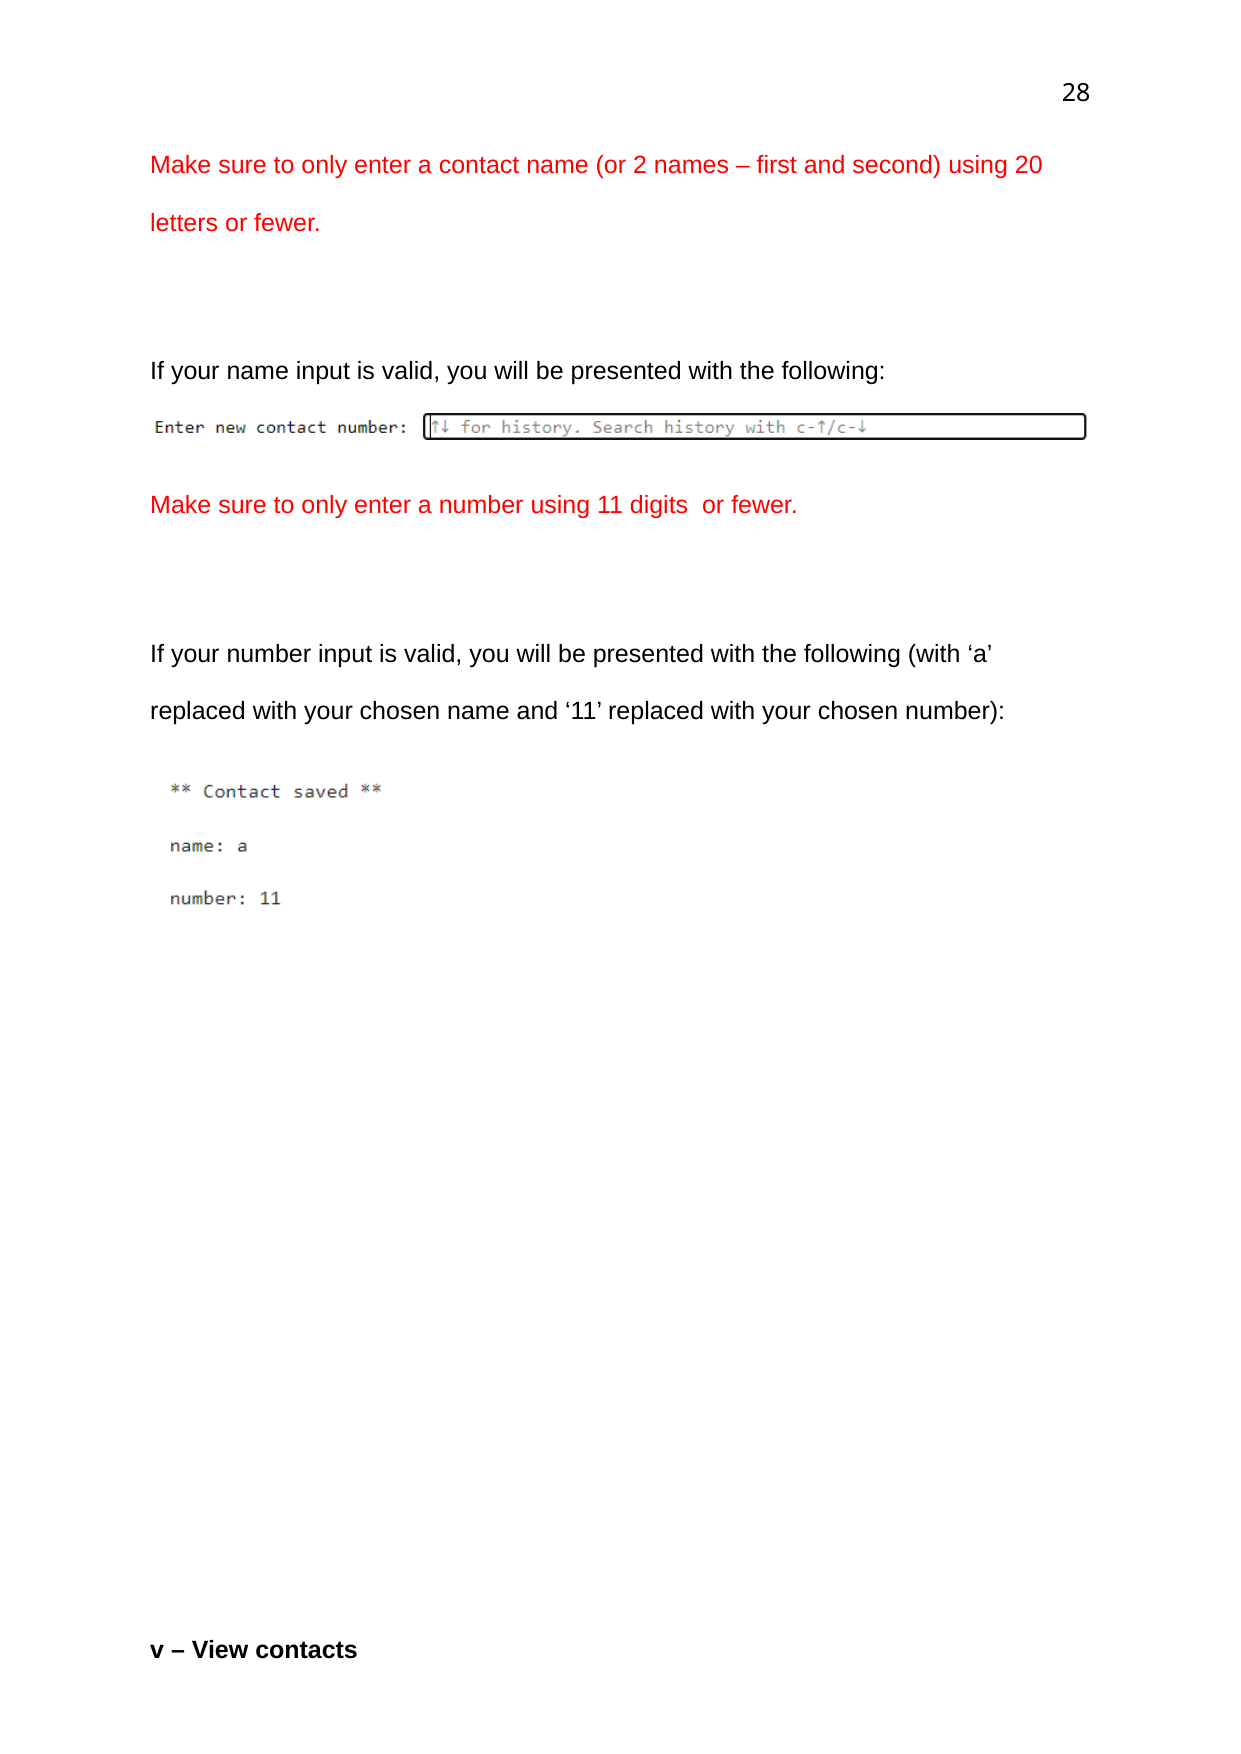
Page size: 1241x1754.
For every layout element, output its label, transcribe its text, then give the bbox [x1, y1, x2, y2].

text If your number input is valid, you will be presented with the following (with ‘a’ replaced with your chosen name and ‘11’ replaced with your chosen number): [150, 638, 1090, 725]
text If your name input is valid, you will be presented with the following: [150, 356, 1090, 413]
text v – View contacts [150, 1635, 1090, 1663]
text Make sure to only enter a number using 11 digits or fewer. [150, 490, 1090, 519]
text Make sure to only enter a contact name (or 2 names – first and second) using 20 letters or fewer. [150, 150, 1090, 236]
